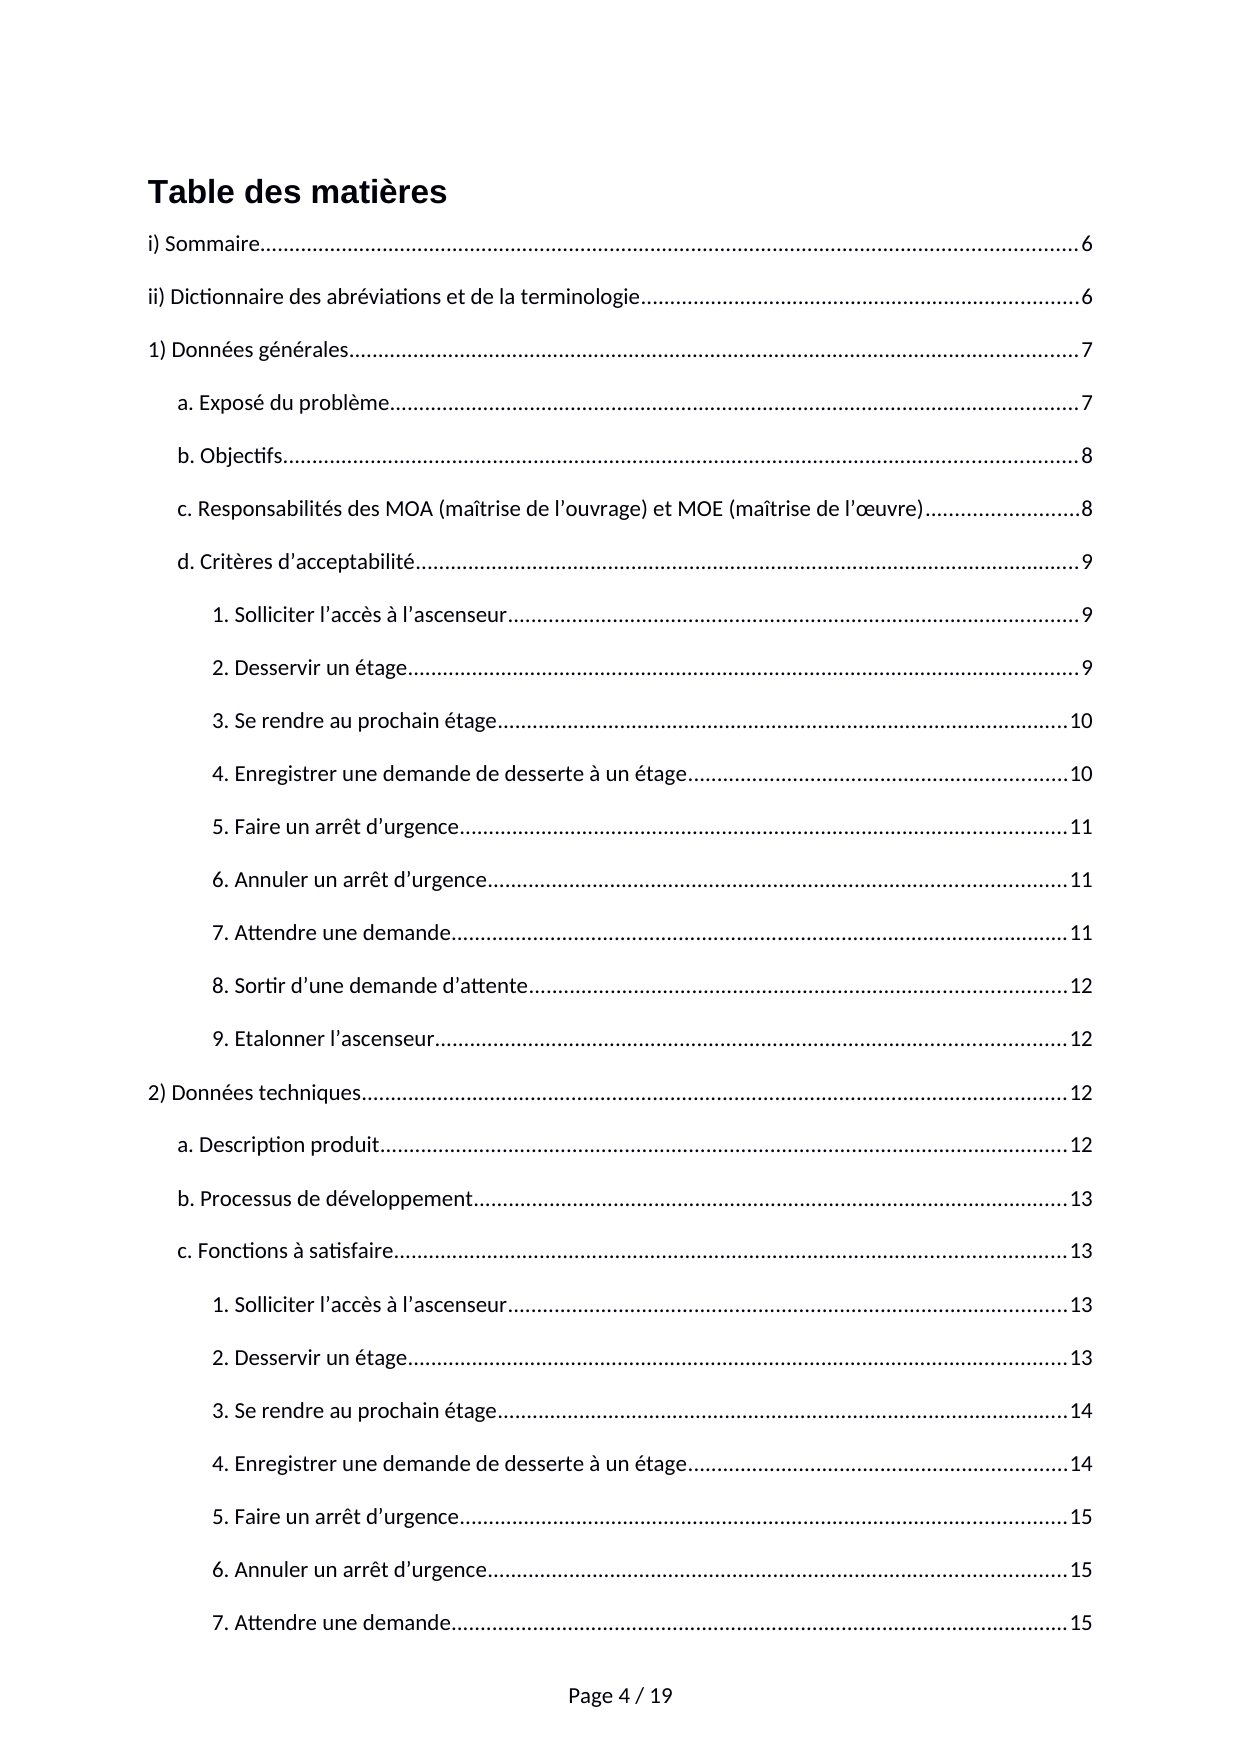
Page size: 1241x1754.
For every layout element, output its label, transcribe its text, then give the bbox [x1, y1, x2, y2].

text 6. Annuler un arrêt d’urgence 11 [207, 866, 1093, 893]
text c. Fonctions à satisfaire 13 [177, 1237, 1093, 1265]
text 1. Solliciter l’accès à l’ascenseur 9 [207, 600, 1093, 628]
text b. Processus de développement 13 [177, 1184, 1093, 1212]
text 2. Desservir un étage 13 [207, 1343, 1093, 1371]
text 3. Se rendre au prochain étage 10 [207, 706, 1093, 734]
text 5. Faire un arrêt d’urgence 11 [207, 812, 1093, 841]
text c. Responsabilités des MOA (maîtrise de l’ouvrage) et MOE (maîtrise de l’œuvre) 8 [177, 494, 1093, 522]
text i) Sommaire 6 [148, 229, 1093, 257]
text a. Description produit 12 [177, 1131, 1093, 1159]
text 6. Annuler un arrêt d’urgence 15 [207, 1555, 1093, 1583]
text ii) Dictionnaire des abréviations et de la terminologie 6 [148, 282, 1093, 310]
text 2) Données techniques 12 [148, 1078, 1093, 1106]
text 8. Sortir d’une demande d’attente 12 [207, 972, 1093, 999]
subtitle Table des matières [148, 173, 1093, 211]
text 1) Données générales 7 [148, 335, 1093, 363]
text a. Exposé du problème 7 [177, 388, 1093, 416]
text 2. Desservir un étage 9 [207, 653, 1093, 681]
text 4. Enregistrer une demande de desserte à un étage 14 [207, 1449, 1093, 1477]
text 7. Attendre une demande 15 [207, 1608, 1093, 1636]
text b. Objectifs 8 [177, 441, 1093, 469]
text 3. Se rendre au prochain étage 14 [207, 1396, 1093, 1424]
text 9. Etalonner l’ascenseur 12 [207, 1024, 1093, 1053]
text d. Critères d’acceptabilité 9 [177, 547, 1093, 575]
text 5. Faire un arrêt d’urgence 15 [207, 1502, 1093, 1530]
text 4. Enregistrer une demande de desserte à un étage 10 [207, 759, 1093, 787]
text 7. Attendre une demande 11 [207, 918, 1093, 947]
text 1. Solliciter l’accès à l’ascenseur 13 [207, 1290, 1093, 1318]
